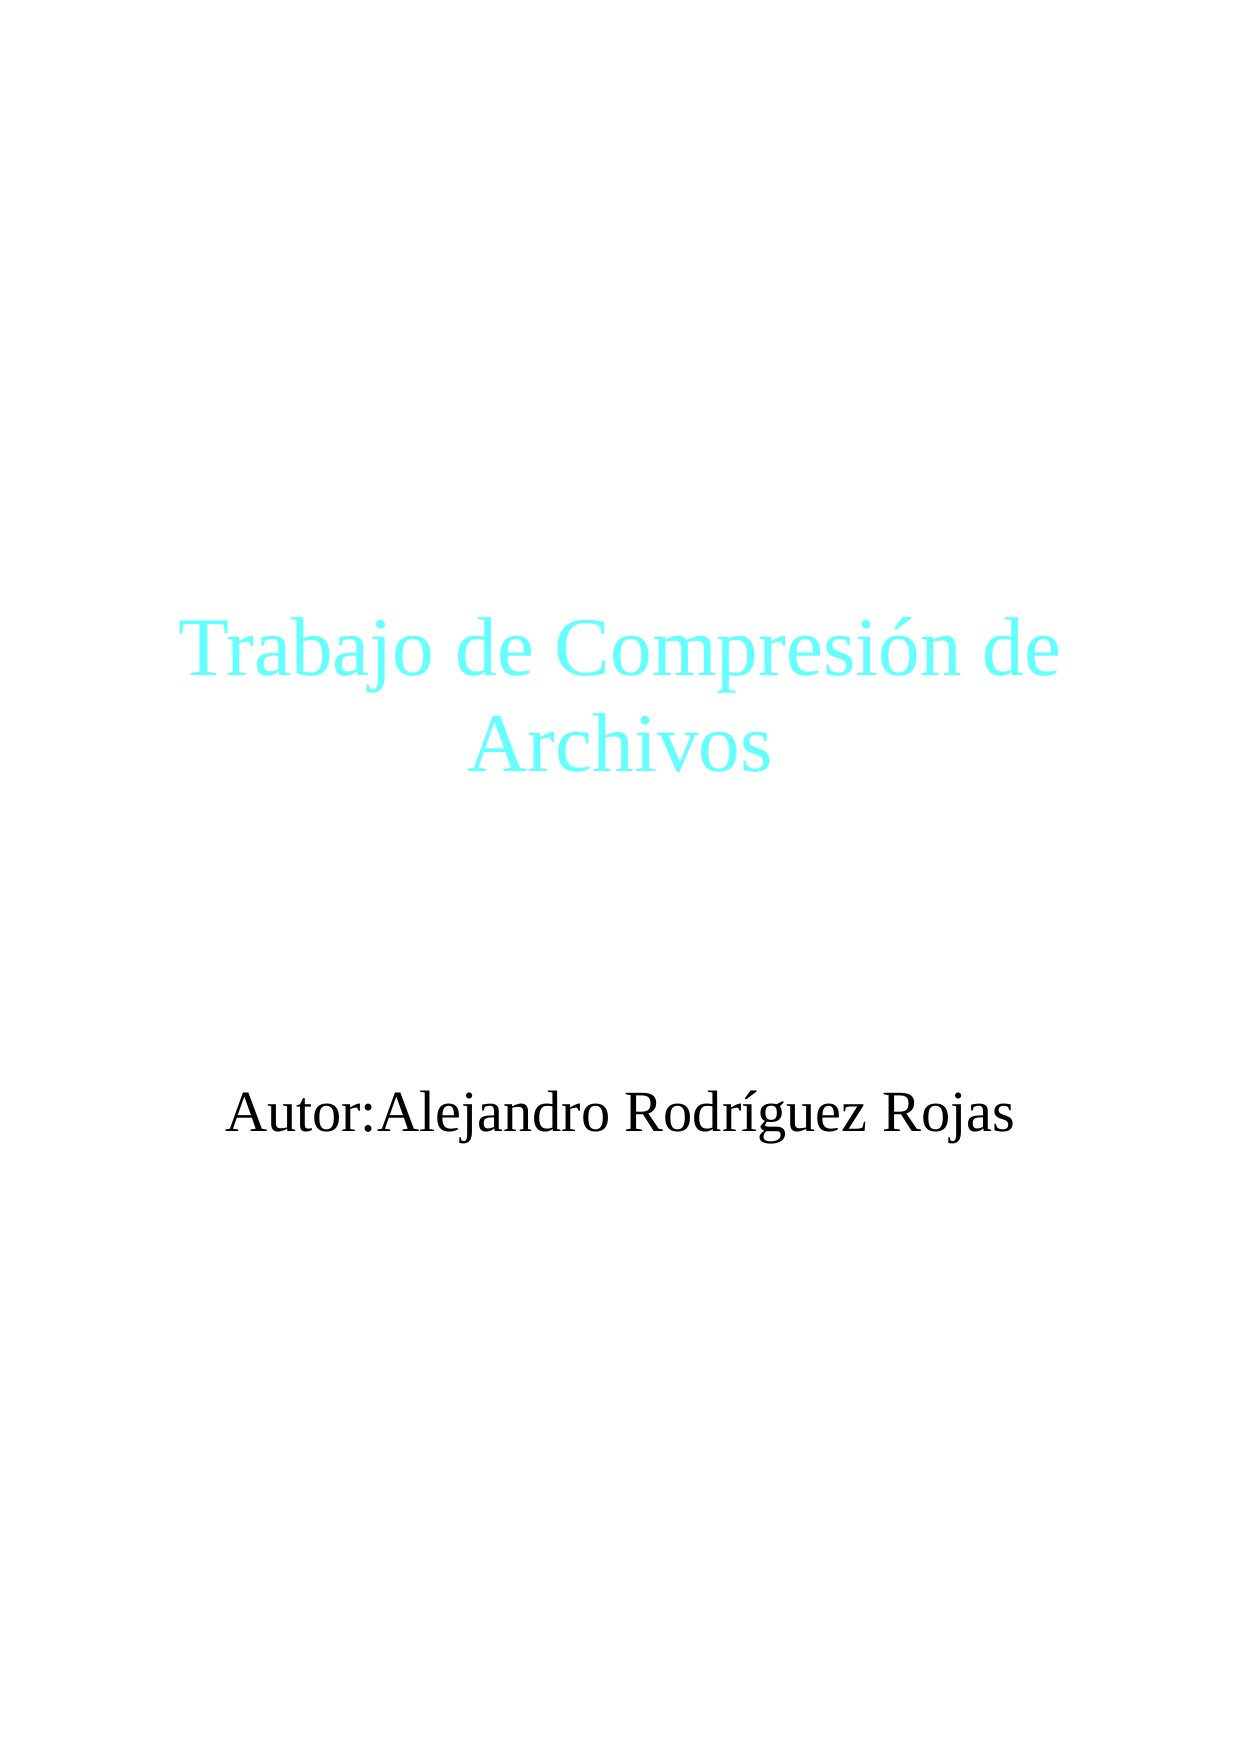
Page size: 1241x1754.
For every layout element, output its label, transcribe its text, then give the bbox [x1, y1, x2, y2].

text Autor:Alejandro Rodríguez Rojas [118, 1076, 1122, 1143]
text Trabajo de Compresión de Archivos [118, 597, 1122, 789]
